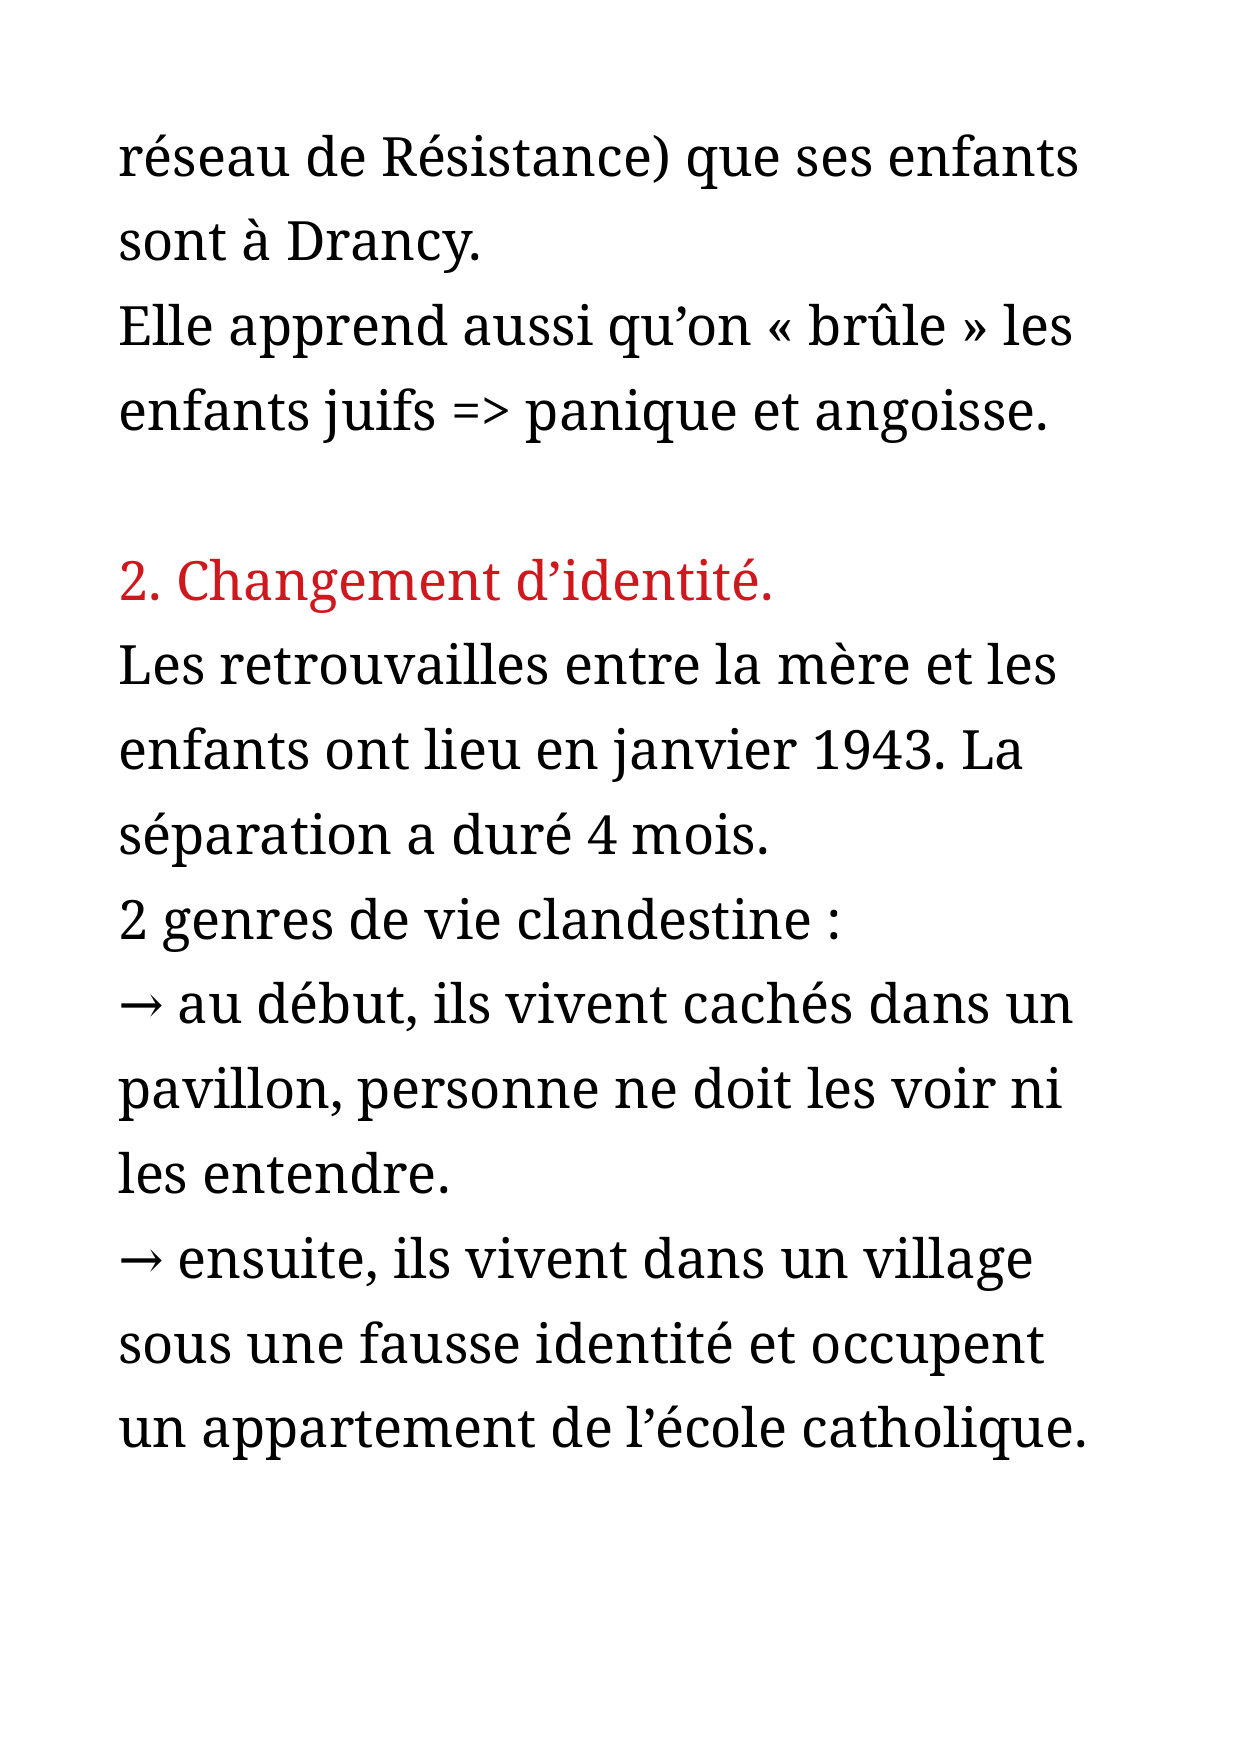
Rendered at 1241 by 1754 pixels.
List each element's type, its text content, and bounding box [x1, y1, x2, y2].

text réseau de Résistance) que ses enfants sont à Drancy. [118, 118, 1122, 277]
text Elle apprend aussi qu’on « brûle » les enfants juifs => panique et angoisse. [118, 288, 1122, 446]
text → ensuite, ils vivent dans un village sous une fausse identité et occupent un appartement de l’école catholique. [118, 1220, 1122, 1464]
text 2 genres de vie clandestine : [118, 881, 1122, 955]
text Les retrouvailles entre la mère et les enfants ont lieu en janvier 1943. La séparation a duré 4 mois. [118, 627, 1122, 870]
text 2. Changement d’identité. [118, 542, 1122, 616]
text → au début, ils vivent cachés dans un pavillon, personne ne doit les voir ni les entendre. [118, 966, 1122, 1209]
